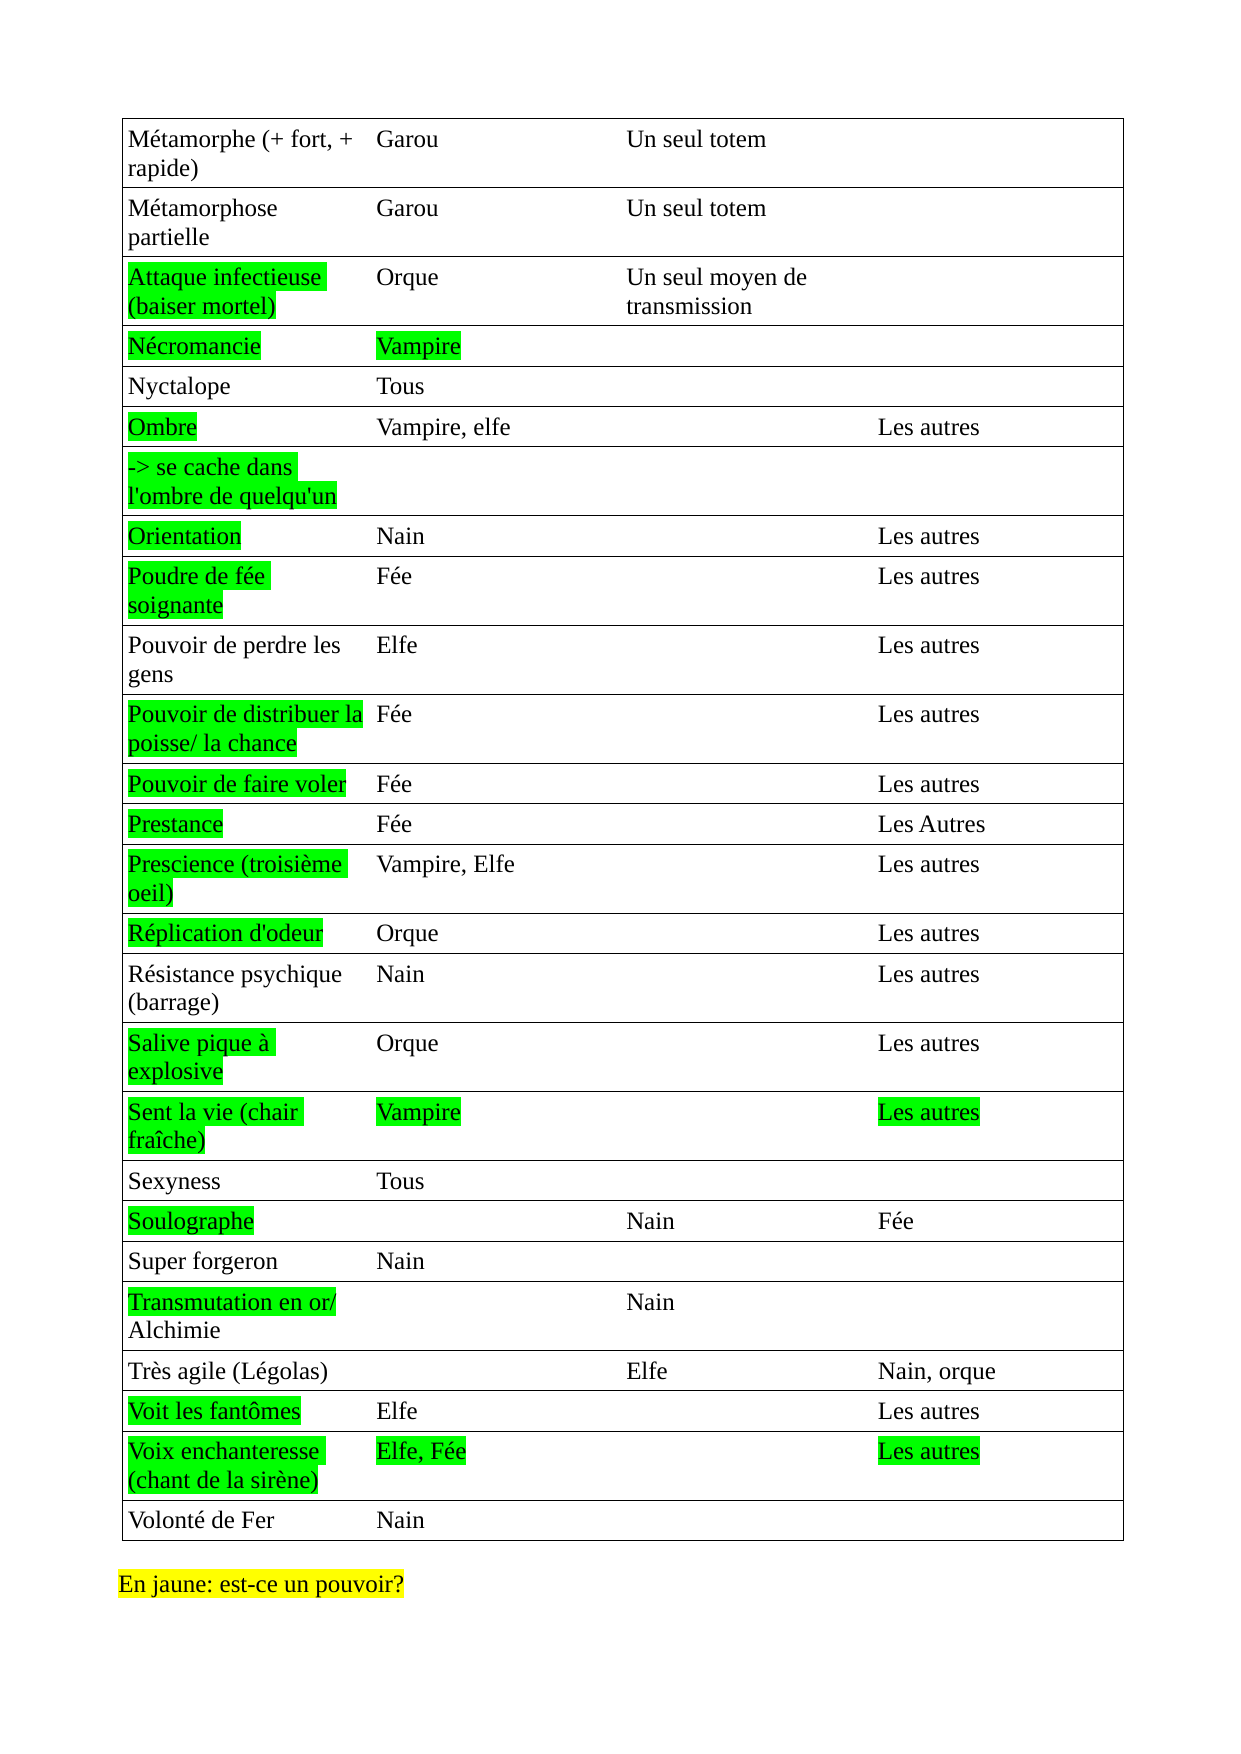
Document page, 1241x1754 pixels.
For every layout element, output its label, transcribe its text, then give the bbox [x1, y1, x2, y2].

table_cell [620, 1432, 872, 1500]
table_cell Prescience (troisième oeil) [123, 845, 370, 912]
table_cell Les autres [872, 1023, 1123, 1091]
table_cell Très agile (Légolas) [123, 1351, 370, 1390]
table_cell Pouvoir de faire voler [123, 764, 370, 803]
table_cell [620, 845, 872, 912]
table_cell Les autres [872, 764, 1123, 803]
table_cell Nain [370, 516, 620, 556]
table_cell Vampire [370, 1092, 620, 1160]
table_cell [872, 188, 1123, 256]
table_cell Orque [370, 257, 620, 325]
table_cell Les autres [872, 1432, 1123, 1500]
table_cell Un seul totem [620, 119, 872, 187]
table_cell Un seul moyen de transmission [620, 257, 872, 325]
table_cell Sexyness [123, 1161, 370, 1200]
table_cell Volonté de Fer [123, 1501, 370, 1540]
table_cell [872, 1242, 1123, 1281]
table_cell Sent la vie (chair fraîche) [123, 1092, 370, 1160]
table_cell Nain [620, 1282, 872, 1350]
table_cell Réplication d'odeur [123, 914, 370, 953]
table_cell [872, 1282, 1123, 1350]
table_cell [872, 367, 1123, 406]
table_cell Elfe [370, 626, 620, 694]
table_cell [872, 447, 1123, 515]
table_cell Les autres [872, 1092, 1123, 1160]
table_cell [620, 367, 872, 406]
table_cell Ombre [123, 407, 370, 446]
table_cell [872, 1501, 1123, 1540]
table_cell Vampire, elfe [370, 407, 620, 446]
table_cell [620, 1023, 872, 1091]
table_cell Fée [370, 695, 620, 763]
table_cell Orque [370, 1023, 620, 1091]
table_cell [370, 1351, 620, 1390]
table_cell Salive pique à explosive [123, 1023, 370, 1091]
table_cell Orque [370, 914, 620, 953]
table_cell [872, 1161, 1123, 1200]
table_cell Fée [872, 1201, 1123, 1241]
table_cell Métamorphe (+ fort, + rapide) [123, 119, 370, 187]
table_cell Les autres [872, 516, 1123, 556]
table_cell [620, 1391, 872, 1431]
table_cell Poudre de fée soignante [123, 557, 370, 625]
table_cell Transmutation en or/ Alchimie [123, 1282, 370, 1350]
table_cell Nain [620, 1201, 872, 1241]
table_cell Elfe [370, 1391, 620, 1431]
table_cell Tous [370, 367, 620, 406]
table_cell Prestance [123, 804, 370, 843]
table_cell Nain, orque [872, 1351, 1123, 1390]
table_cell Vampire [370, 326, 620, 366]
table_cell [620, 1242, 872, 1281]
table_cell [620, 557, 872, 625]
table_cell Les Autres [872, 804, 1123, 843]
table_cell Nain [370, 1242, 620, 1281]
table_cell [620, 516, 872, 556]
table_cell Super forgeron [123, 1242, 370, 1281]
table_cell Les autres [872, 407, 1123, 446]
table_cell [620, 695, 872, 763]
table_cell Fée [370, 764, 620, 803]
table_cell Les autres [872, 557, 1123, 625]
table_cell Pouvoir de perdre les gens [123, 626, 370, 694]
table_cell Les autres [872, 845, 1123, 912]
table_cell Tous [370, 1161, 620, 1200]
table_cell [620, 626, 872, 694]
table_cell Métamorphose partielle [123, 188, 370, 256]
table_cell Nécromancie [123, 326, 370, 366]
table_cell Vampire, Elfe [370, 845, 620, 912]
text En jaune: est-ce un pouvoir? [118, 1569, 1122, 1598]
table_cell Nain [370, 1501, 620, 1540]
table_cell [620, 804, 872, 843]
table_cell Résistance psychique (barrage) [123, 954, 370, 1022]
table_cell Fée [370, 804, 620, 843]
table_cell [620, 914, 872, 953]
table_cell Voix enchanteresse (chant de la sirène) [123, 1432, 370, 1500]
table_cell Elfe [620, 1351, 872, 1390]
table_cell [370, 1282, 620, 1350]
table_cell [872, 119, 1123, 187]
table_cell Voit les fantômes [123, 1391, 370, 1431]
table_cell [370, 447, 620, 515]
table_cell Les autres [872, 1391, 1123, 1431]
table_cell Fée [370, 557, 620, 625]
table_cell [872, 257, 1123, 325]
table_cell Garou [370, 119, 620, 187]
table_cell Attaque infectieuse (baiser mortel) [123, 257, 370, 325]
table_cell Les autres [872, 914, 1123, 953]
table_cell Nyctalope [123, 367, 370, 406]
table_cell -> se cache dans l'ombre de quelqu'un [123, 447, 370, 515]
table_cell [620, 1161, 872, 1200]
table_cell Les autres [872, 954, 1123, 1022]
table_cell Les autres [872, 626, 1123, 694]
table_cell [620, 764, 872, 803]
table_cell Nain [370, 954, 620, 1022]
table_cell [620, 407, 872, 446]
table_cell Orientation [123, 516, 370, 556]
table_cell [620, 326, 872, 366]
table_cell Un seul totem [620, 188, 872, 256]
table_cell [620, 1092, 872, 1160]
table_cell Pouvoir de distribuer la poisse/ la chance [123, 695, 370, 763]
table_cell [620, 954, 872, 1022]
table_cell Elfe, Fée [370, 1432, 620, 1500]
table_cell [370, 1201, 620, 1241]
table_cell Soulographe [123, 1201, 370, 1241]
table_cell Garou [370, 188, 620, 256]
table_cell Les autres [872, 695, 1123, 763]
table_cell [620, 447, 872, 515]
table_cell [620, 1501, 872, 1540]
table_cell [872, 326, 1123, 366]
